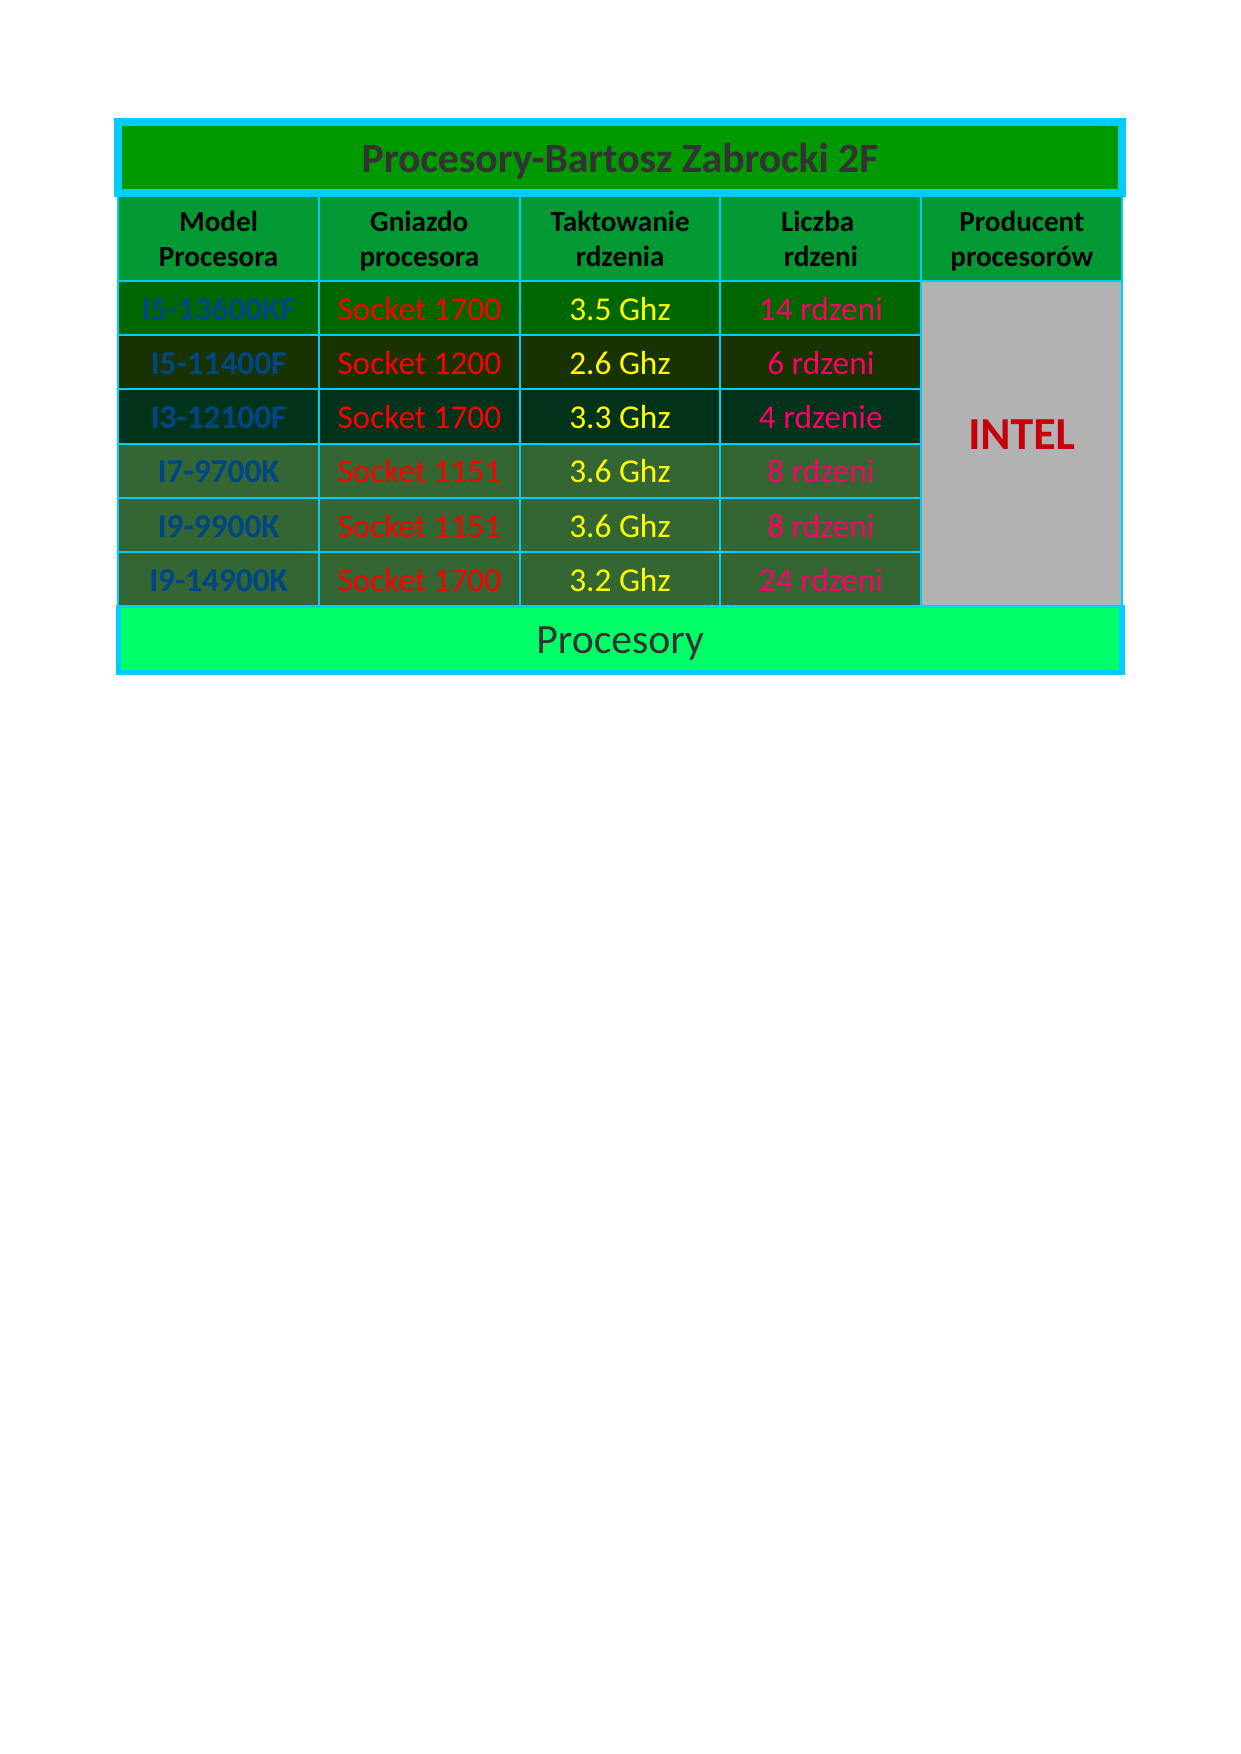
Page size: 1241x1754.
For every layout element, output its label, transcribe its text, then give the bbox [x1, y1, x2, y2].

table_cell 14 rdzeni [721, 282, 920, 334]
table_cell 3.6 Ghz [521, 499, 719, 551]
table_cell Socket 1700 [320, 390, 519, 443]
table_cell Model Procesora [119, 197, 318, 280]
table_header Procesory-Bartosz Zabrocki 2F [122, 126, 1118, 189]
table_cell 24 rdzeni [721, 553, 920, 605]
table_cell I5-13600KF [119, 282, 318, 334]
table_cell 3.3 Ghz [521, 390, 719, 443]
table_cell 3.5 Ghz [521, 282, 719, 334]
table_cell 2.6 Ghz [521, 336, 719, 388]
table_cell Socket 1700 [320, 282, 519, 334]
table_cell Liczba rdzeni [721, 197, 920, 280]
table_cell I9-9900K [119, 499, 318, 551]
table_cell Taktowanie rdzenia [521, 197, 719, 280]
table_cell 8 rdzeni [721, 499, 920, 551]
table_cell 4 rdzenie [721, 390, 920, 443]
table_cell I5-11400F [119, 336, 318, 388]
table_cell Producent procesorów [922, 197, 1121, 280]
table_cell I9-14900K [119, 553, 318, 605]
table_cell Socket 1700 [320, 553, 519, 605]
table_cell 6 rdzeni [721, 336, 920, 388]
table_cell Socket 1200 [320, 336, 519, 388]
table_cell Socket 1151 [320, 445, 519, 497]
table_cell 3.6 Ghz [521, 445, 719, 497]
table_cell INTEL [922, 282, 1121, 605]
table_cell I3-12100F [119, 390, 318, 443]
table_cell Gniazdo procesora [320, 197, 519, 280]
table_cell I7-9700K [119, 445, 318, 497]
table_cell Socket 1151 [320, 499, 519, 551]
table_cell 3.2 Ghz [521, 553, 719, 605]
table_cell 8 rdzeni [721, 445, 920, 497]
table_cell Procesory [121, 608, 1119, 670]
